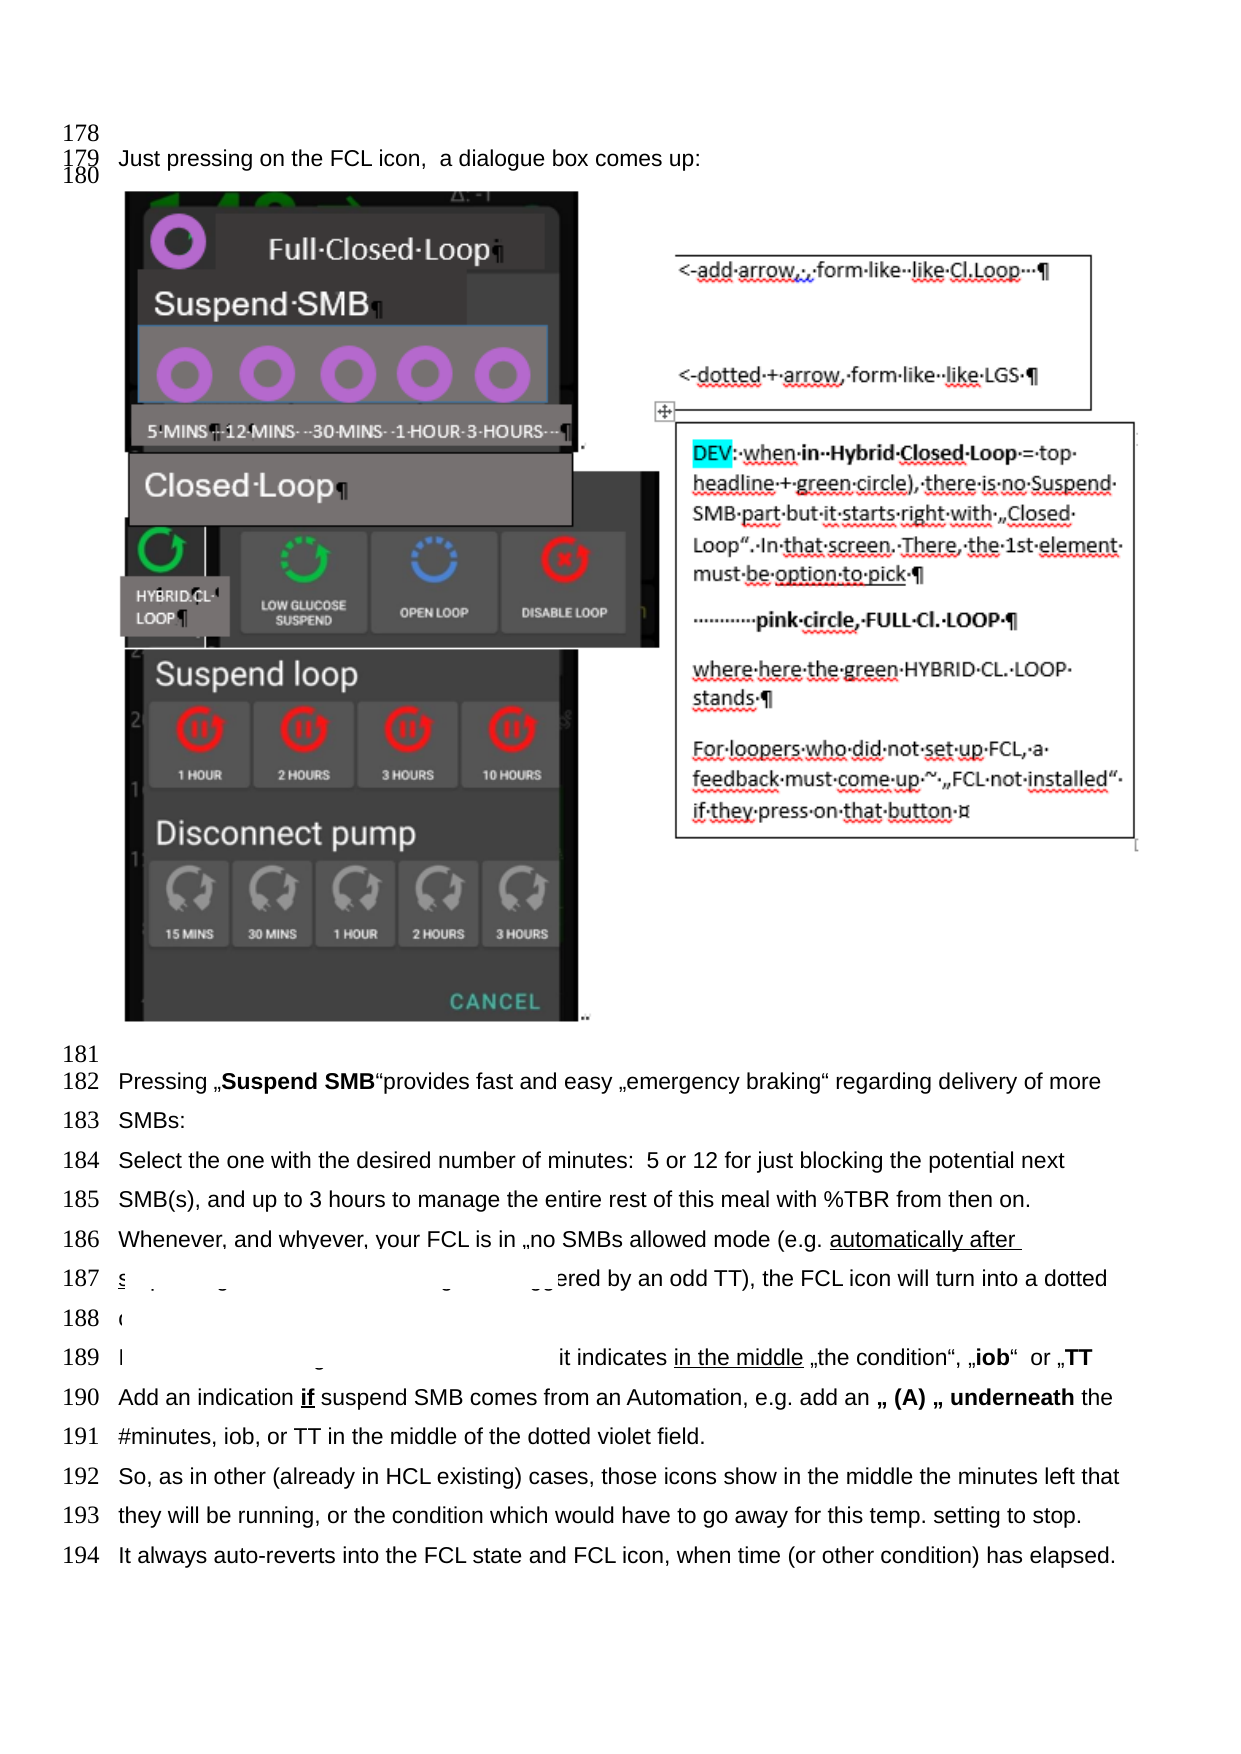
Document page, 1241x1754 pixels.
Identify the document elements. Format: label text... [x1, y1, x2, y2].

text 5 MINS 12 MINS 30 MINS 1 HOUR 3 HOURS [140, 1256, 543, 1282]
text Closed Loop [137, 1303, 543, 1341]
text It always auto-reverts into the FCL state and FCL icon, when time (or other condition) has elapsed. [118, 1542, 1122, 1568]
text Just pressing on the FCL icon, a dialogue box comes up: [118, 144, 1122, 171]
text Pressing „Suspend SMB“provides fast and easy „emergency braking“ regarding delivery of more SMBs: [118, 1068, 1122, 1134]
text Add an indication if suspend SMB comes from an Automation, e.g. add an „ (A) „ underneath the #minutes, iob, or TT in the middle of the dotted violet field. [118, 1384, 1122, 1449]
text So, as in other (already in HCL existing) cases, those icons show in the middle the minutes left that they will be running, or the condition which would have to go away for this temp. setting to stop. [118, 1463, 1122, 1528]
text Select the one with the desired number of minutes: 5 or 12 for just blocking the potential next SMB(s), and up to 3 hours to manage the entire rest of this meal with %TBR from then on. [118, 1147, 1122, 1213]
text Whenever, and whyever, your FCL is in „no SMBs allowed mode (e.g. automatically after surpassing an iobTH also, or might be triggered by an odd TT), the FCL icon will turn into a dotted one. [118, 1226, 1122, 1331]
text Instead of remaining duration to end time it indicates in the middle „the condition“, „iob“ or „TT [118, 1344, 1122, 1371]
